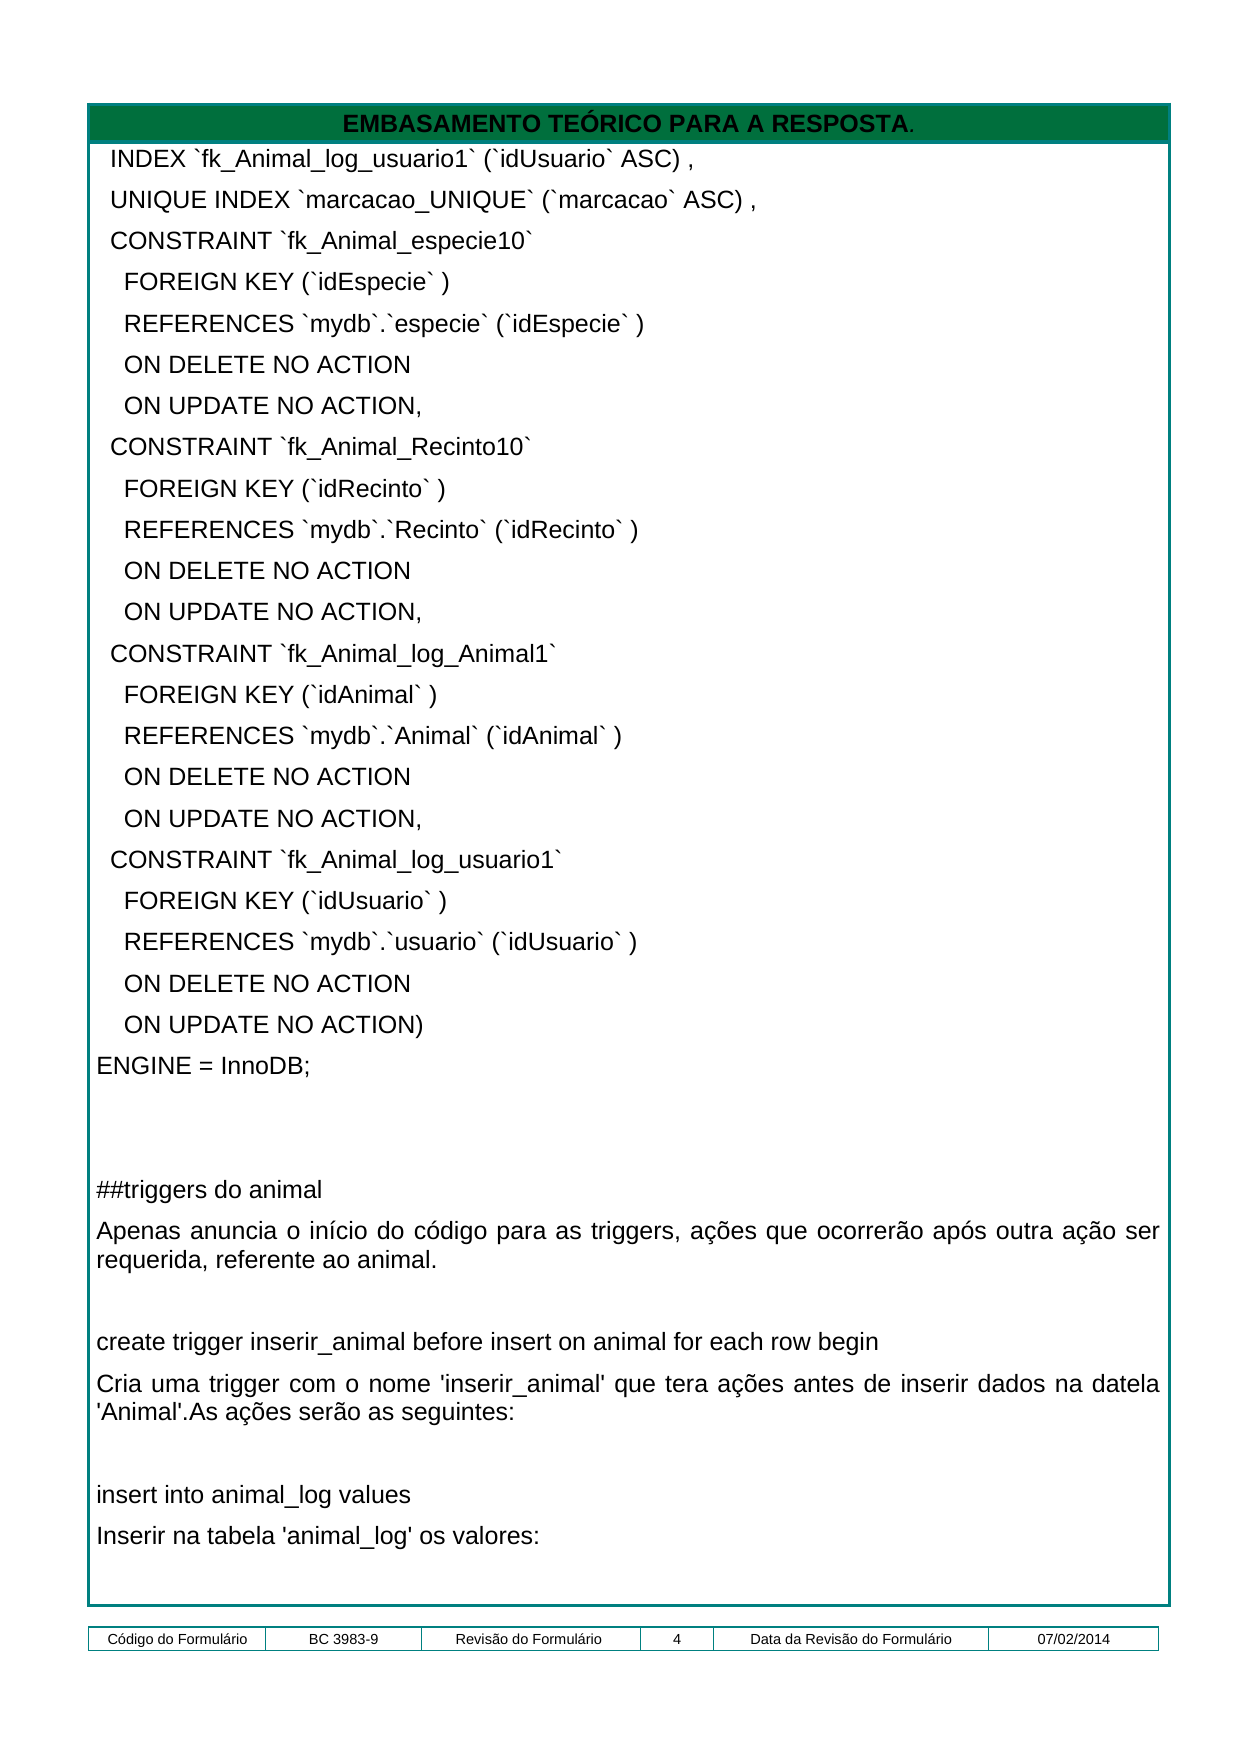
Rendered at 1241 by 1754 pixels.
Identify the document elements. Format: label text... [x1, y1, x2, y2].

table_header EMBASAMENTO TEÓRICO PARA A RESPOSTA. [90, 106, 1168, 140]
table_cell O projeto será realizado em prol da Fundação Ecológica e Zoobotânica de Brusque-SC, também conhecida como Parque Ecológico, Zoobotânico Padre Raulino Reitz ou apenas como Zoobotânico, foi inaugurado no dia 19 de setembro de 1992. No início a fundação contava apenas com 39 recintos, em sua maior parte aves, e com uma área de 120Km² em meio a mata nativa. Em 2009 a fundação obteve uma autorização para poder manejar 64 espécies diferentes de animais. Atualmente expõe 150 animais de 64 espécies entre répteis, aves e mamíferos, nativos da região, assim como espécies exóticas. Anualmente a fundação atende em média 40.000 alunos da região, gerando educação informal, visando a consciência ambiental. Fonte:http://www.radiocidadeam.com.br/noticias/novidades-no-zoobotanico-em-setembro.html, Acesso em: 27/03/2014 Mesmo com essa magnitude, a fundação não possui nenhum tipo de software(programa de computador) para auxiliar em seu plano de manejo, e essa foi a motivação para o desenvolvimento do projeto. O primeiro passo que deve ser dado em um projeto de software é a elicitação, pois, como diz Aramos,2009 “Cabe à elicitação a tarefa de identificar os fatos que compõem os requisitos do Sistema, de forma a prover o mais correto e mais completo entendimento do que é demandado daquele software”.Ou seja,é o pontapé inicial.A partir da fase de elicitação é que será definido o que terá que ser desenvolvido para suprir as necessidades do cliente, sem ela é muito difícil produzir um software que atenda as necessidades do cliente.Existem várias técnicas de fazer a elicitação de um projeto, tais como: Entrevista, Leitura de documentos, questionários, análise de protocolos, entre outras. A técnica escolhida para extrair dados do cliente, ou seja, do parque Zoobotânico foi a pesquisa de campo.Nessa técnica o analista vai até o local onde será implantado o software a fim de entender como funciona o negócio, identificando os problemas existentes. Para auxiliar na análise de requisitos foram utilizados dois diagramas da UML, o diagrama de caso de uso e o diagrama de classe.UML significa Unified Modeling Language ou linguagem de modelagem unificada.Ou seja, tem como objetivo estabelecer um linguagem padrão(unificada) de modelagem de dados para que qualquer desenvolvedor, seja ele de qualquer linguagem, consiga visualizar e interpretar qualquer diagrama UML e assim entender o projeto. A modelagem de dados feita pelos diagramas UML é essencial para se fazer uma elicitação de qualidade e garantir o entendimento de todos os participantes do projeto, como afirma Rosa, 2014: “Modelagem de software é a atividade de construir modelos que expliquem as características ou o comportamento de um software ou de um sistema de software. Na construção do software os modelos podem ser usados na identificação das características e funcionalidades que o software deverá prover (análise de requisitos), e no planejamento de sua construção. Frequentemente a modelagem de software usa algum tipo de notação gráfica e são apoiados pelo uso de ferramentas”. Os diagramas UML são recursos muito utilizados em processos de desenvolvimento de software tradicionais, como o RUP(Rational Unified Process).O primeiro utilizado no projeto do Zoobotânico foi o diagrama de caso de uso.Esse diagrama descreve as funcionalidades de um programa narrando o que cada ator (usuário do sistema) poderá fazer no programa.Os atores são representados por bonecos e os casos de uso por elipses. A seguir está o diagrama de casos de uso que resume basicamente o funcionamento do software.Existirão três tipos de usuários com diferentes permissões: o Administrador, o veterinário e o Técnico.Conforme ilustrado abaixo, o administrador está no topo da hierarquia, portanto assume todas as funções dos demais usuários além de poder executar as funções restritas a ele, que no caso são voltadas ao gerenciamento dos demais usuários, recintos e exclusão de informações.O administrador será o único que poderá cadastrar e editar recintos, cadastrar e editar outros usuários como também tem a permissão de excluir um animal e uma espécie.Já o Veterinário pode fazer tudo o que um técnico(funcionário comum) pode fazer, distinguindo -se apenas pelo fato de que ele pode editar o histórico clínico de um animal.Resta ao técnico efetuar o cadastro e edição de espécies e animais, buscar(listar) animais, espécies, recintos e histórico veterinário. Fonte: Elaborado pelos autores. O segundo diagrama utilizado foi o diagrama de classes.Esse diagrama tem como principal objetivo fazer a especificação de um sistema orientado a objetos, sendo assim um dos mais utilizados na UML.Ele descreve da forma mais aproximada a estrutura do código de um programa, mostrando o conjunto de classes com seus atributos e métodos e o relacionamento entre as classes. Para entendê-lo melhor, deve-se ter uma noção de programação orientada a objetos(POO), que consiste em tentar assimilar os objetos do mundo real com o mundo digital.Na POO utiliza-se classes, que definem os atributos e métodos dos objetos.Por exemplo, existe uma classe Cachorro que possuí atributos como cor do pelo e cor dos olhos, como também métodos(ações) de latir e andar.Então cria-se um objeto com o nome de Rex e diz-se que Rex é do tipo Cachorro, a partir desse momento Rex(objeto) passa a ser uma instância da classe(Cachorro). Além disso, outras características da POO são a reutilização de código e a questão da organização dividindo o código em classes.Para auxiliar na programação orientada a objetos criou-se o seguinte diagrama de classes: Fonte: Elaborado pelos autores. Cada item esta representado por números em vermelho na imagem. Item 1- Animal: Nome da classe. Item 2- São os atributos que a classe 'Animal' ira possuir; '-' significa que é privada e não pode ser visualizado dentro da classe animal, seguido do nome do atributo e então o tipo de dado que ele receberá, podendo ser 'string' que são textos, 'char' apenas um caractere, 'DATE' uma data, 'INT' números inteiros e 'BLOB' qualquer tipo de dado. Item 3- São as funções da classe; '+' significa que a função é publica e pode ser chamada em qualquer outra parte do projeto, após isso vem o nome da função. 'Void' significa que a função não retorna valor binário, apenas executa a ação. Item 4- Relacionamento entre duas classes, no caso 'Animal' e 'Espécie'. O número um e a letra 'n' determinam que a classe 'Animal' esta ligada a uma única 'Espécie', já a classe 'Espécie' esta ligadas a tantos Animais quão necessário. Item 5- Relacionamento entre as classes 'Animal' e 'Recinto'. Um recinto pode conter vários animais, mas um animal só pode estar em um recinto. Item 6- Faz uma conexão entre as classes 'Animal' e 'infoVeterinario' com 'Observação' e 'Usuário'. Tal ligação faz com que um animal tenha ligação com apenar um 'infoVeterinario' mas com tantas observações quão o necessário, e também que cada uma dessas observações tenha apenas um usuário responsável por ela. Logo após a fase de elicitação, pode-se verificar a viabilidade do projeto e o desenvolvimento começa a ser planejado. Foi realizada uma pesquisa de campo no parque Zoobotânico a fim de identificar a real necessidade do mesmo.Dessa forma foi descoberto que a sua carência estava no plano de manejo dos animais, segundo o próprio gerente da fundação, Rodrigo De Souza. O plano de manejo é um documento que toda UC (Unidade de Conservação) deve ter, em no máximo 5 anos após a sua fundação, e deve ser elaborado os objetivos gerais pelas quais ela foi criada. Deve ser elaborado por meio de estudos de várias áreas como do meio físico, biológico e social. Ele estabelece as normas e restrições de ações e uso dos recursos naturais da UC. Muitas vezes determina o zoneamento, caracterizando cada uma de suas áreas e sua finalidade.Nesse caso, o plano de manejo será focado na área biológica, ou seja, como o animal deve ser manuseado. Outro objetivo da pesquisa de campo foi levantar os requisitos para a construção do software.Conversando com os stakeholders do projeto foi observado que, no programa será possível cadastrar um animal e guardar informações importantes para o seu controle, como nome popular, nome científico, espécie, família, origem do animal, número de identificação, necessidades especiais, recinto(jaula) em que o animal se encontra.Assim como um histórico onde será registrado o comportamento do animal, útil para o seu manejo, como por exemplo se o animal não se alimentou será registrado, para que o veterinário possa ter o controle do animal.Também poderá ser cadastrado o funcionário que utilizará o programa sendo que suas permissões dependerão da sua função, e ainda os recintos do Zoobotânico, onde dever ser cadastrados os animais que estão nele, dados da planta e a norma IN169. Quando chega a parte do desenvolvimento precisa-se decidir quais das diversas tecnologias disponíveis atualmente que serão usadas, muitas delas utilizam padrões estabelecidos pela W3C. O W3C(World Wide Web, do inglês Rede Mundial de Computadores) é uma organização mundial que conta com uma equipe em tempo integral e o publico, desenvolvedores, para desenvolverem padrões para a internet. O líder da organização é Tim Berners-Lee (inventor da internet) e Jeffrey Jaffe. Segundo o próprio W3C: “O W3C desenvolve especificações técnicas e orientações através de um processo projetado para maximizar a consenso sobre as recomendações, garantindo qualidades técnicas e editoriais, além de transparentemente alcançar apoio da comunidade de desenvolvedores, do consórcio e do público em geral. “ Na construção do Software é preciso se comunicar com o computador dando utilidade a todos esses dados, para isso é necessário utilizar uma linguagem de programação, que nada mais é um conjunto de código que o computador interpreta e executa uma determinada ação, ou seja,é a forma de interagir com o computador, e assim como na vida real, exitem vários idiomas, cada um com suas próprias características, entretanto todos possuem o mesmo objetivo, a comunicação. Dentre as linguagens de programação que serão utilizadas estão: HTML PHP Javascript CSS HTML5 HTML5(Hypertext Markup Language 5, do inglês linguagem de marcação de hipertexto 5) é a quinta verão da linguagem HTML O grupo W3C define 3 pilares para a internet, um deles é uma linguagem de hipertexto para facilitar a navegação entre fonte de informação, atualmente o HTML5 é essa linguagem. Os hipertextos são um conjunto de arquivos interligados entre si formando uma grande rede de informação. Diferente de um texto normal, como de um livro, em que os assuntos ficam interligados seguidamente, no hipertexto os assuntos são conectados de forma imprecisa, dessa forma a troca de dados fica mais dinâmica. PHP e APACHE PHP(Hypertext Preprocessor do inglês, hipertexto preprocessado) criado por Rasmus Lerdorf em 1995, é uma linguagem script executada por um servidor. Diferente do JavaScript o PHP é utilizado geralmente para programação ao lado do servidor. Além disso o PHP pode ser trabalhado tanto em programação orientada a objeto, como em programação estrutural ou até mesmo em uma mistura dos dois. E não está limitado apenas a gerar apenas HTML, com o PHP também é possível gerar imagens, PDF e animações em Flash. Sua principal vantagem está na enorme lista de banco de dados com o qual o PHP tem suporte, como por exemplo MySQL, SQLite, Oracle, etc. O servidor utilizado será o APACHE, que é de longe o servidor mais utilizado no mundo, diversas pesquisas já compravam isso, como a feita em 2009 pela Netcraft, segundo ela mais de 65% de todos os sites rodavam no servidor APACHE. O APACHE após receber um código em PHP executa um interpretador de PHP que processará todas as informações, como acesso ao banco de dados ou a outros arquivos e então retornar o código em HTML correspondente para apresentar a página descrita em PHP para o APACHE que então ira enviar para o navegador o código HTML pronto para então o navegador poder executá-lo em gerar a página. Para utilizar o APACHE será instalado o XAMPP, rodando em sistema Windows, ou LAMP rodando em sistema Linux, com os principais servidores de código aberto do mercado, como o APACHE para PHP e MySQL para banco de dados. Sua interfase é muito simples, porém pratica e rápida e sem necessidade de se instalar, apenas deve ser descompactado e está pronto para ser usado. JavaScript JavaScrip é uma linguagem dinâmica e orientada a objeto criado por Brendan Eich em 1995 como uma linguagem script client-side(do inglês, script ao lado do cliente). As linguagens script tem como finalidade de ser executada no interior de programas ou outra linguagem. No caso do JavaScript é o navegador responsável por executá-lo realizando interações com o usuário, podendo trocar a cor de certos campos, ou até mesmo realizar certa função do software, após certa ação do usuário. Pode ser escrito junto ao HTML diferenciando por meio das tags “<script>” para iniciar o código em JavaScript e “<\script>” para finalizá-lo. CSS A parte visual do software será desenvolvida em CSS(Cascading Style Sheets, em do inglês Folha de estilo em cascata) uma linguagem que facilita o desenvolvedor gráfico da aplicação por permitir ser escrita tanto em um arquivo a parte dos demais e ser apenas referenciado neles, como pode ser escrito no início de cada arquivo e cada um com um CSS diferente, ainda pode ser feito sempre que criar um elemento na página, ou então utilizando todas as 3 formas. Segundo Pedro Rogério(2007) para futuras manutenções e projetos em camadas é aconselhável que o CSS seja utilizado apenas em arquivos externos. Utilizando CSS é possível trocar atributos como a cor de um determinado elemento, ou grupo de elemento, assim como trocar o tamanho, forma, estilo da letra, etc.Também é possível alterar os atributos sobre certa circunstância como o mouse parado em cima do elemento ou segurando o botão esquerdo do mouse em cima do elemento. Para trabalhar com todas essas tecnologias existem certos padrões de projeto feitos para auxiliar os programadores e o escolhido para esse projeto foi o MVC.O padrão de programação MVC(Modelo Visão e Controle) divide a programação do software em 3 partes, o modelo, a visão e o controle. A visão é a parte que interage com o usuário, recebe informações do usuário e fornece-as para o controlador, que executa a parte lógica do projeto a partir das informações vindas da visão e do modelo, sempre seguindo o plano de negócio da empresa. O modelo é a ponte entre o controle e aplicações externas, como o banco de dados. Por exemplo. O usuário tenta efetuar o login. Após preencher um campo com o e-mail e outro com a senha ele clica em um botão escrito 'Entrar', toda essa parte está na visão tanto os campos como o design da tela. Após clicar no botão 'Entrar', o e-mail como senha e até mesmo o clicar do botão são enviados para o controlador que ira utilizar esses dados para executar uma determinada função e requisitar ao modelo uma determinada ação que ira retornar outros dados para o controle, este ira definir se o login é valido ou não e informar para a visão se o usuário pode ou não ter acesso ao projeto, caso tenha transferi-lo para outra parte da aplicação ou informá-lo que o e-mail ou senha estão inválidos.Ela é aconselhável por facilitar a manutenção, o teste, a atualização do sistema e o desenvolvimento paralelo de qualquer umas das 3 partes. Porém, se os programadores tivessem que construir tudo do zero o trabalho não renderia nada, é por isso que um dos principais focos da programação orientada a objeto é o reúso de códigos.Portanto, são utilizadas diversas Frameworks para poupar a reprogramação de coisas simples e que se repetem com facilidade entre os projetos.As frameworks são códigos já feitos para solucionar um grupo de requisitos de diversos softwares diferentes. Mas não só resolver, as frameworks também padronizam o projeto, dizendo qual a forma apropriada para aquela situação. Como a linguagem de programação escolhida foi o PHP e foi decidido trabalhar com MVC, um framework que se encaixa perfeitamente no projeto é o Codeigniter pois ele é feito especialmente para desenvolvimento em PHP e oferece uma ótima contribuição para se trabalhar no padrão MVC. O Codeigniter tem como objetivo possibilitar que o programador produza mais rapidamente e possa focar na parte criativa do projeto, uma vez que seja necessário um número menor de linhas para realizar certas tarefas pelo motivo de que o framework já pré codifique determinadas funções comuns entre vários softwares.Esse framework agrupa um conjunto de bibliotecas para tarefas comuns necessárias e padroniza uma estrutura lógica para acesso a estas bibliotecas. Segundo Teixeira, 2013, o Codeigniter é “Considerado um toolkit, ou seja, uma caixa de ferramentas cujo objetivo é nos permitir desenvolver aplicações muito mais rápido do que poderíamos fazer sem a utilização de um framework.” Para facilitar e agilizar a programação, foi decidido utilizar uma IDE(Ambiente de desenvolvimento integrado).Como explica Santos(2014, Pg.04) “O IDE é um programa de computador, geralmente utilizado para aumentar a produtividade dos desenvolvedores de software, bem como a qualidade desses produtos. Podem auxiliar, através de ferramentas e características, na redução de erros e na aplicação de técnicas...” O IDE escolhido foi o NetBeans devido à familiaridade dos programadores com o software.O NetBeans é um IDE gratuito e de código aberto.Segundo o site do mesmo: “O NetBeans IDE é um ambiente de desenvolvimento - uma ferramenta para programadores, que permite escrever, compilar, depurar e instalar programas. O IDE é completamente escrito em Java, mas pode suportar qualquer linguagem de programação. Existe também um grande número de módulos para extender as funcionalidades do IDE NetBeans. O NetBeans IDE é um produto livre, sem restrições à sua forma de utilização. ” O principal motivo para utilizar o Netbeans para o projeto está na constante atualização de seu sistema e pela padronização oferecida, como comentado no site do mesmo: “Com seu Editor Java em constante aprimoramento, muitas funcionalidades avançadas e uma extensa linha de ferramentas, modelos e exemplos, o NetBeans IDE define o padrão de desenvolvimento com suas tecnologias inovadoras. ” Ainda pelo site do NetBeans é possível ter uma noção melhor da real utilização prática desse IDE e da possibilidade de adaptá-lo: “Um IDE é muito mais que um editor de texto. O Editor do NetBeans recua linhas, associa palavras e colchetes e realça códigos-fonte sintática e semanticamente. Ele também fornece modelos de código, dicas de codificação e ferramentas de refatoração. O editor suporta várias linguagens, incluindo Java, C/C++, XML, HTML, PHP, Groovy, Javadoc, JavaScript e JSP. Como o editor é extensível, você pode adicionar suporte para muitas outras linguagens. ” Além de tudo já citado acima, o NetBeans ainda ajuda na organização do código fonte, de forma que para futuras alterações no código figuem mais simples e rápidas. Bem, como o software funciona basicamente como um repositório de dados sobre os animais, a informação será armazenada em um banco de dados.Segundo Marcelo Abib Cardoso,2009, “Banco de dados é um sistema de armazenamento de dados, ou seja, um conjunto de registros que tem como objetivo organizar e guardar as informações.” O Banco de dados que será utilizado no projeto é o SGBD(sistema de gerenciamento de banco de dados)MySQL, que se intitula o banco de dados de código aberto mais popular do mundo. O My SQL foi criado na Suécia por suecos e um finlandês: David Axmark, Allan Larsson e Michael Montty Widenus, mais tarde foi comprado pela empresa de tecnologia e informática Oracle, sua atual proprietária.Ele utiliza a linguagem SQL(Structure Query Language – Linguagem de Consulta Estruturada).É o banco de dados mais utilizado do mundo, segundo o site do mesmo, utilizado até mesmo pela NASA(National Aeronautics and Space Administration- Administração Nacional da Aeronáutica e do Espaço),Google, Facebook, Banco Bradesco e muitos outros. Para auxiliar na utilização do My SQL será usado o programa My SQL Workbench, uma ferramenta gráfica que permite a visualização, criação e gerenciamento de bancos de dados em forma de tabelas, ou em apenas códigos escritos, caso o desenvolvedor preferir. O My SQL Workbench é o sucessor de DBDesigner 4 e é feito especialmente para trabalhar com o banco de dados My SQL, ambos foram desenvolvidos pela mesma empresa. A definição mais comum para CRUD é: Termo para designar as quatro operações básicas de banco de dados, Creat, Read, Update e Delete, do inglês respectivamente, criar, ler, editar e deletar. Na matemática não é possível calcular algo sem usar pelo menos umas das quatro operações básicas, nos bancos de dados não é diferente, sem o CRUD não é possível fazer nada. A matemática não existe sem suas quatro operações, os bancos de dados também não. O texto a seguir são os códigos gerados pelo MySQL Workbench a partir das tabelas desenvolvidas em cima das pesquisas realizadas no Parque Zoobotânico de Brusque. Nesses códigos é possível ver a utilização de quase todas as operações do CRUD, que no MySQL são escritas, respectivamente, como 'INSERT', 'SELECT', 'UPTADE' e 'DELETE'. -- ----------------------------------------------------- -- Table `mydb`.`Animal` -- ----------------------------------------------------- Apenas anuncia o inicio do código para crianção da tabela 'Animal' DROP TABLE IF EXISTS `mydb`.`Animal` ; Caso já exista uma tabela com o nome 'Animal' no banco 'mydb'esse código ira apaga-la. CREATE TABLE IF NOT EXISTS `mydb`.`Animal` ( Cria uma tabela com o nome 'Animal', no banco 'mydb', com os seguintes campos... `idAnimal` INT NOT NULL COMMENT 'Tabela para cadastrar os animais do Zoo.\nNesse campo é salvo o Numero dele no Zoo.' , Campo 'idAnimal' que é um INT, ou seja, um número inteiro, NOT NULL, que não pode ser deixado em branco. Possui uma descrição para explicar sua utilidade: “Tabela para cadastrar os animais do Zoo. Nesse campo é salvo o número dele no Zoo.” A vírgula diz que logo em seguida vira outro campo da tabela. `Obs` TEXT NULL COMMENT 'Descreve as necessidades especiais do animal' , Obs do tipo TEXT, ou seja um texto, NULL, que pode ser deixado em branco. Descrição: “Descreve as necessidades especiais do animal”. `procedencia` VARCHAR(45) NOT NULL COMMENT 'Descreve de onde o animal veio' , 'procedencia' do tipo VARCHAR(45), um texto com no máximo 45 caracteres, que não pode ser deixado em branco. Descrição: “Descreve de onde o animal veio”. `entrada` DATE NULL COMMENT 'Data em que o animal entrou no Zoo' , 'entrada' do tipo DATE, uma data, que pode ser deixado em branco. Descrição: “Data em que o animal entrou no Zoo”. `idvet` INT NULL COMMENT 'ID da ficha veterinaria' , 'idvet' um numero inteiro que pode ser deixado em branco. Descrição: “ID da ficha veterinária”. `Sexo` CHAR NULL COMMENT 'Sexo do animal\nAlgumas vezes nao se sabe o sexo do animal,nesse caso o valor é NULL' , 'Sexo' do tipo CHAR, apenas um caractere, que pode ser deixado em branco. Descrição: “Sexo do animal Algumas vezes não se sabe o sexo do animal, nesse caso o valor é NULL”. `desfecho` VARCHAR(45) NULL COMMENT 'Descreve como o animal saio do Zoo' , 'desfecho' um texto com no máximo 45 caracteres que pode ser deixado em branco. Descrição: “Descreve como o animal saio do Zoo”. `desfechoData` DATE NULL COMMENT 'Data que o animal saio do Zoo' , 'DesfechoData' uma data que pode ser deixada em branco. Descrição: “Data que o animal saio do Zoo”. `idEspecie` INT NOT NULL COMMENT 'ID da especie do animal' , 'idEspecie' um inteiro que não pode ser deixado em branco. Descrição: “ID da espécie do animal”. `imagem` BLOB NULL COMMENT 'Foto do animal' , 'imagem' do tipo BLOB, um campo que pode receber qualquer tipo de dado, que pode ser deixado em branco. Descrição: “Foto do animal”. `marcacao` VARCHAR(100) NOT NULL COMMENT 'Numero do animal do IBAMA' , 'marcaco' é um texto com no máximo 100 caracteres e que não pode ser deixado em branco. Descrição: “Número do animal do IBAMA”. `Apelido` VARCHAR(45) NULL COMMENT 'Como os funcionarios chamam o animal' , 'Apelido' um texto de no máximo 45 caracteres que pode ser deixado em branco. Descrição: “Como os funcionários chamam o animal”. `idRecinto` INT NOT NULL COMMENT 'ID do recinto onde o animal se encontra' , 'idRecinto' um número inteiro que não pode ser deixado em branco. Descrição: “ID do recinto onde o animal se encontra”. PRIMARY KEY (`idAnimal`) , Essa linha diz que o campo 'idAnimal' sera a chave primaria da tabela, ou seja, o campo principal que não poderá ser igual entre os animais registrados nela. Também será ela a chave de ligação caso outra tabela precise acessar algum outro dado do animal. INDEX `fk_Animal_especie1_idx` (`idEspecie` ASC) , Transforma o campo 'idEspecie' em uma chave estrangeira, ou seja, uma conexão com outra tabela. INDEX `fk_Animal_Recinto1_idx` (`idRecinto` ASC) , Transforma o campo 'idRecinto' em uma chave estrangeira'. UNIQUE INDEX `marcacao_UNIQUE` (`marcacao` ASC) , Determina que o campo 'marcacao' sera único, e assim como a chave primaria, existira apenas um animal com determinado número. CONSTRAINT `fk_Animal_especie1` FOREIGN KEY (`idEspecie` ) REFERENCES `mydb`.`especie` (`idEspecie` ) ON DELETE NO ACTION ON UPDATE NO ACTION, Determina a qual tabela será a conexão feita por meio do campo 'idEspecie', nesse caso a tabela será 'especie' e campo nela escolhido para fazer a conexão é de mesmo nome que o campo da tabela 'Animal'. Assim o campo de ligação entre a tabela 'Animal' e 'Especie' é 'idEspecie'. E diz que não haverá ação em caso de apagar ou alterar o dado do campo. CONSTRAINT `fk_Animal_Recinto1` FOREIGN KEY (`idRecinto` ) REFERENCES `mydb`.`Recinto` (`idRecinto` ) ON DELETE NO ACTION ON UPDATE NO ACTION) Determina que o campo 'idRecinto' sera a conexão entre as tabelas 'Animal' e 'Recinto'. Não haverá ação no caso de apagar ou alterar o dado do campo. O “)” determina o término da criação da tabela. -- ----------------------------------------------------- -- Table `mydb`.`Animal_log` -- ----------------------------------------------------- Apenas anuncia o início do código para a tabela 'Animal_log' Será uma tabela para salvar os antigos dados da tabela 'Animal' após uma alteração. Possui alguns campos a mais da tabela 'Animal': 'idAnimal_log' para diferenciar uma alteração da outra; 'tipo' para dizer o tipo de alteração que ocorreu; 'data' para determinar a data da alteração; 'idUsuario' para saber quem fez a alteração. DROP TABLE IF EXISTS `mydb`.`Animal_log` ; CREATE TABLE IF NOT EXISTS `mydb`.`Animal_log` ( `idAnimal_log` INT NOT NULL AUTO_INCREMENT COMMENT 'Tabela para controlar o historico de alterações na tabela \'Animal\'\n' , `Obs` TEXT NULL , `procedencia` VARCHAR(45) NOT NULL , `entrada` DATE NULL , `idvet` INT NULL , `Sexo` CHAR NULL , `desfecho` VARCHAR(45) NULL , `desfechoData` DATE NULL , `idEspecie` INT NOT NULL , `imagem` BLOB NULL , `marcacao` VARCHAR(100) NOT NULL , `Apelido` VARCHAR(45) NULL , `idRecinto` INT NOT NULL , `tipo` VARCHAR(45) NOT NULL COMMENT 'Tipo de ação que a tabela animal sofreu' , `data` DATETIME NOT NULL COMMENT 'Data da alteração' , `idAnimal` INT NULL COMMENT 'ID do animal que sofreu a ação' , `idUsuario` INT NULL COMMENT 'ID do usuario que fez a ação' , PRIMARY KEY (`idAnimal_log`) , INDEX `fk_Animal_especie1_idx` (`idEspecie` ASC) , INDEX `fk_Animal_Recinto1_idx` (`idRecinto` ASC) , INDEX `fk_Animal_log_Animal1` (`idAnimal` ASC) , INDEX `fk_Animal_log_usuario1` (`idUsuario` ASC) , UNIQUE INDEX `marcacao_UNIQUE` (`marcacao` ASC) , CONSTRAINT `fk_Animal_especie10` FOREIGN KEY (`idEspecie` ) REFERENCES `mydb`.`especie` (`idEspecie` ) ON DELETE NO ACTION ON UPDATE NO ACTION, CONSTRAINT `fk_Animal_Recinto10` FOREIGN KEY (`idRecinto` ) REFERENCES `mydb`.`Recinto` (`idRecinto` ) ON DELETE NO ACTION ON UPDATE NO ACTION, CONSTRAINT `fk_Animal_log_Animal1` FOREIGN KEY (`idAnimal` ) REFERENCES `mydb`.`Animal` (`idAnimal` ) ON DELETE NO ACTION ON UPDATE NO ACTION, CONSTRAINT `fk_Animal_log_usuario1` FOREIGN KEY (`idUsuario` ) REFERENCES `mydb`.`usuario` (`idUsuario` ) ON DELETE NO ACTION ON UPDATE NO ACTION) ENGINE = InnoDB; ##triggers do animal Apenas anuncia o início do código para as triggers, ações que ocorrerão após outra ação ser requerida, referente ao animal. create trigger inserir_animal before insert on animal for each row begin Cria uma trigger com o nome 'inserir_animal' que tera ações antes de inserir dados na datela 'Animal'.As ações serão as seguintes: insert into animal_log values Inserir na tabela 'animal_log' os valores: (null,new.obs,new.procedencia, new.entrada,new.idvet,new.sexo,new.desfecho, new.desfechodata,new.idespecie, new.imagem,new.marcacao, new.apelido,new.idrecinto, Preencher automaticamente o campo 'idAnimal_log'.Já os dados comuns entre os as 2 tabelas serão salvos na tabela 'Animal_log' antes de serem salvos na tabela 'Animal'. 'INSERT',now(),id,new.idAnimal); Os campos 'tipo','data', 'idUsuario' e 'idAnimal' receberão respectivamente os valores: 'INSERT', data atual, id do usuário e id do animal. Onde o id virá de uma procedurre para inserir um animal. End&& Determina o fim das ações antes da ação requerida. ##Login Anuncia o inicio do código para procedure 'login', que visa facilitar o comando para login no desenvolvimento fora do MySQL Workbench. create procedure login (in sen varchar(45), log varchar(45)) Cria uma procedure chamada 'login' que possui as variaveis 'sen'(texto de no máximo 45 caracteres para a senha) e 'log'(texto de no máximo 45 caracteres para o login ou e-mail do usuario). Begin Inicia o código que será executado por trás da procedure. select tipo,idusuario from usuario where senha=md5(sen) and login=log; Seleciona o tipo e idUsuario da tabela 'usuario' onde o campo 'senha', já codificado, é igual a variável 'sen' e o campo 'login' é igual a variável 'log'. End&& Finaliza a procedure. call login (123, abc); Chama a procedure 'login' definindo os valores das variáveis 'sen' e 'login' respectivamente por '123' e 'abc'. A procedure ira procurar pelo usuário onde o campo 'senha' é 123(ambos codificados) e 'login' igual a 'abc'. [90, 144, 1168, 1603]
